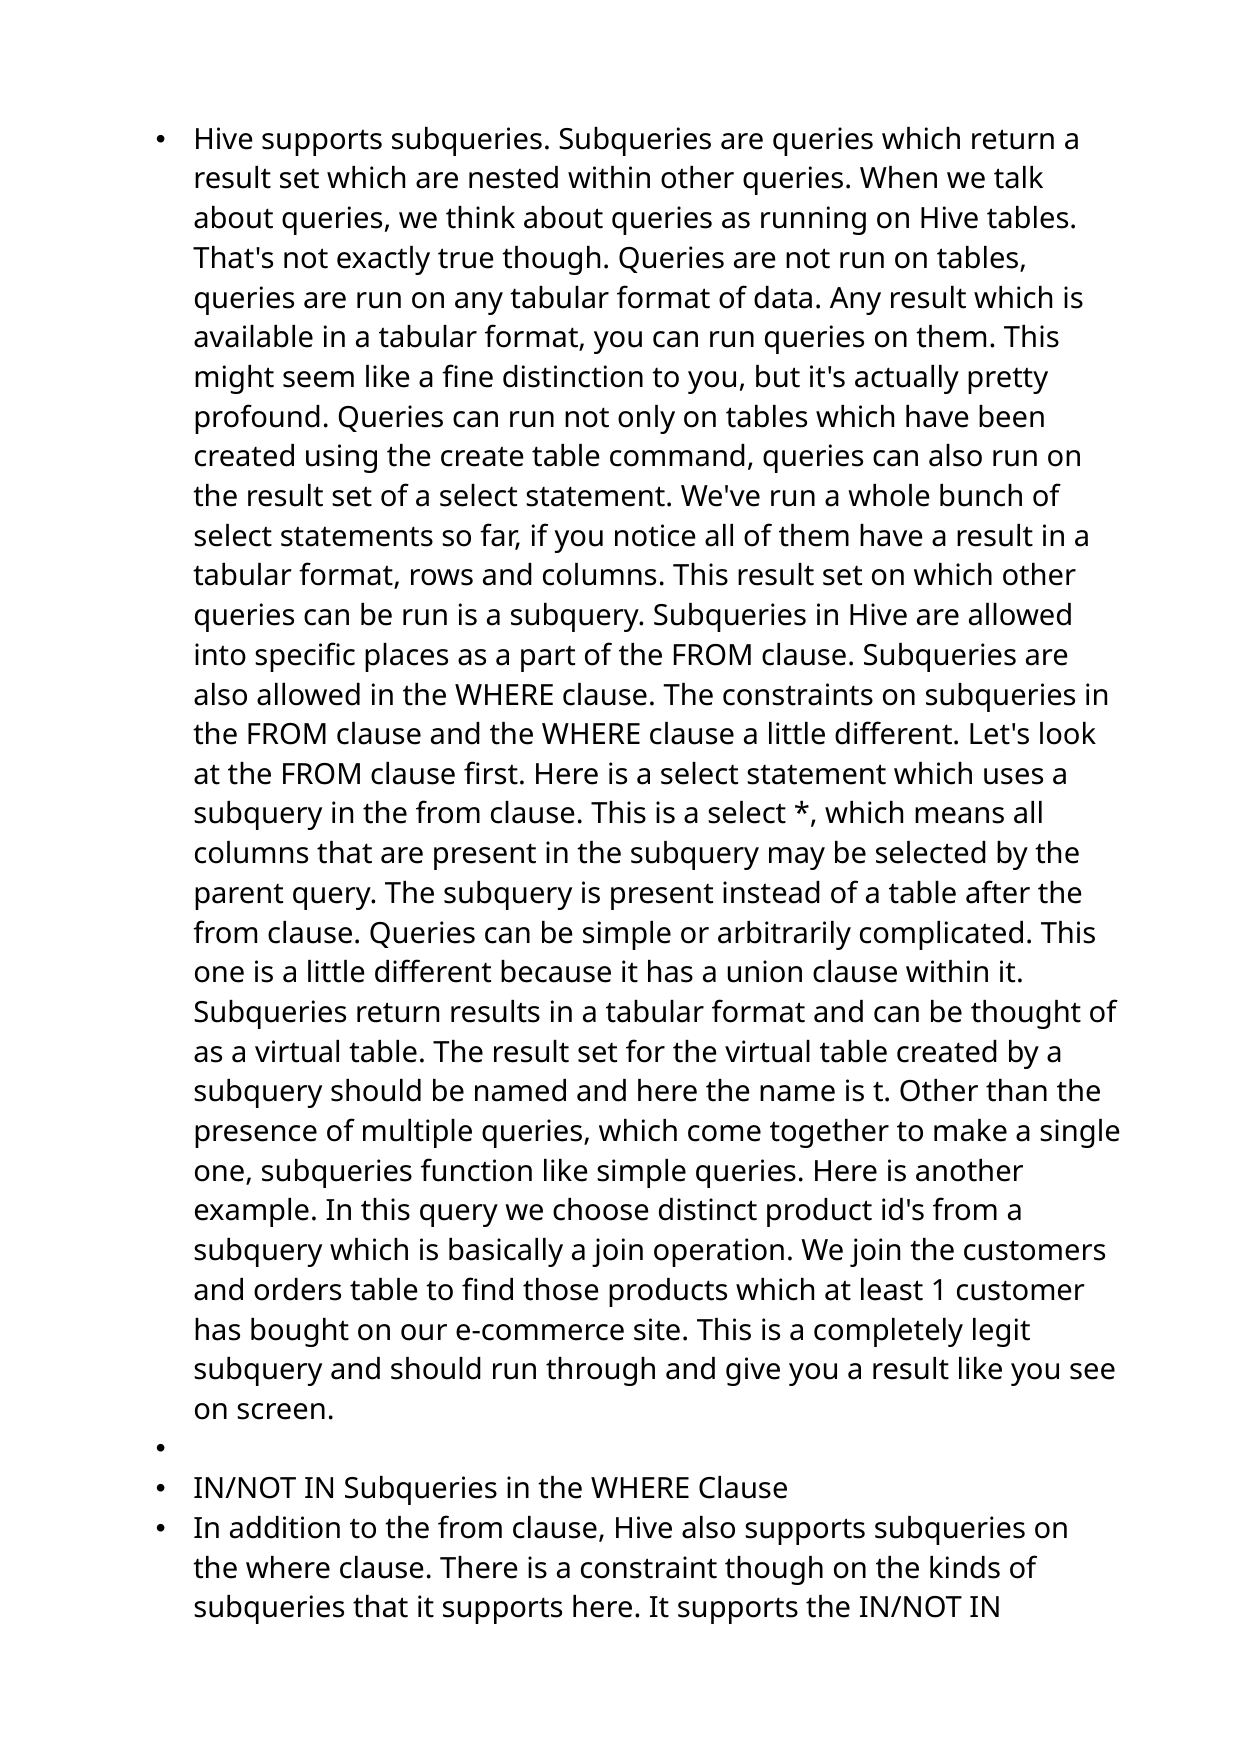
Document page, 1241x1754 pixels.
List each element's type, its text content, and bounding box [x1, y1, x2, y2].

list Hive supports subqueries. Subqueries are queries which return a result set which are nested within other queries. When we talk about queries, we think about queries as running on Hive tables. That's not exactly true though. Queries are not run on tables, queries are run on any tabular format of data. Any result which is available in a tabular format, you can run queries on them. This might seem like a fine distinction to you, but it's actually pretty profound. Queries can run not only on tables which have been created using the create table command, queries can also run on the result set of a select statement. We've run a whole bunch of select statements so far, if you notice all of them have a result in a tabular format, rows and columns. This result set on which other queries can be run is a subquery. Subqueries in Hive are allowed into specific places as a part of the FROM clause. Subqueries are also allowed in the WHERE clause. The constraints on subqueries in the FROM clause and the WHERE clause a little different. Let's look at the FROM clause first. Here is a select statement which uses a subquery in the from clause. This is a select *, which means all columns that are present in the subquery may be selected by the parent query. The subquery is present instead of a table after the from clause. Queries can be simple or arbitrarily complicated. This one is a little different because it has a union clause within it. Subqueries return results in a tabular format and can be thought of as a virtual table. The result set for the virtual table created by a subquery should be named and here the name is t. Other than the presence of multiple queries, which come together to make a single one, subqueries function like simple queries. Here is another example. In this query we choose distinct product id's from a subquery which is basically a join operation. We join the customers and orders table to find those products which at least 1 customer has bought on our e-commerce site. This is a completely legit subquery and should run through and give you a result like you see on screen. [156, 118, 1122, 1428]
list IN/NOT IN Subqueries in the WHERE Clause [156, 1467, 1122, 1507]
list In addition to the from clause, Hive also supports subqueries on the where clause. There is a constraint though on the kinds of subqueries that it supports here. It supports the IN/NOT IN [156, 1507, 1122, 1626]
